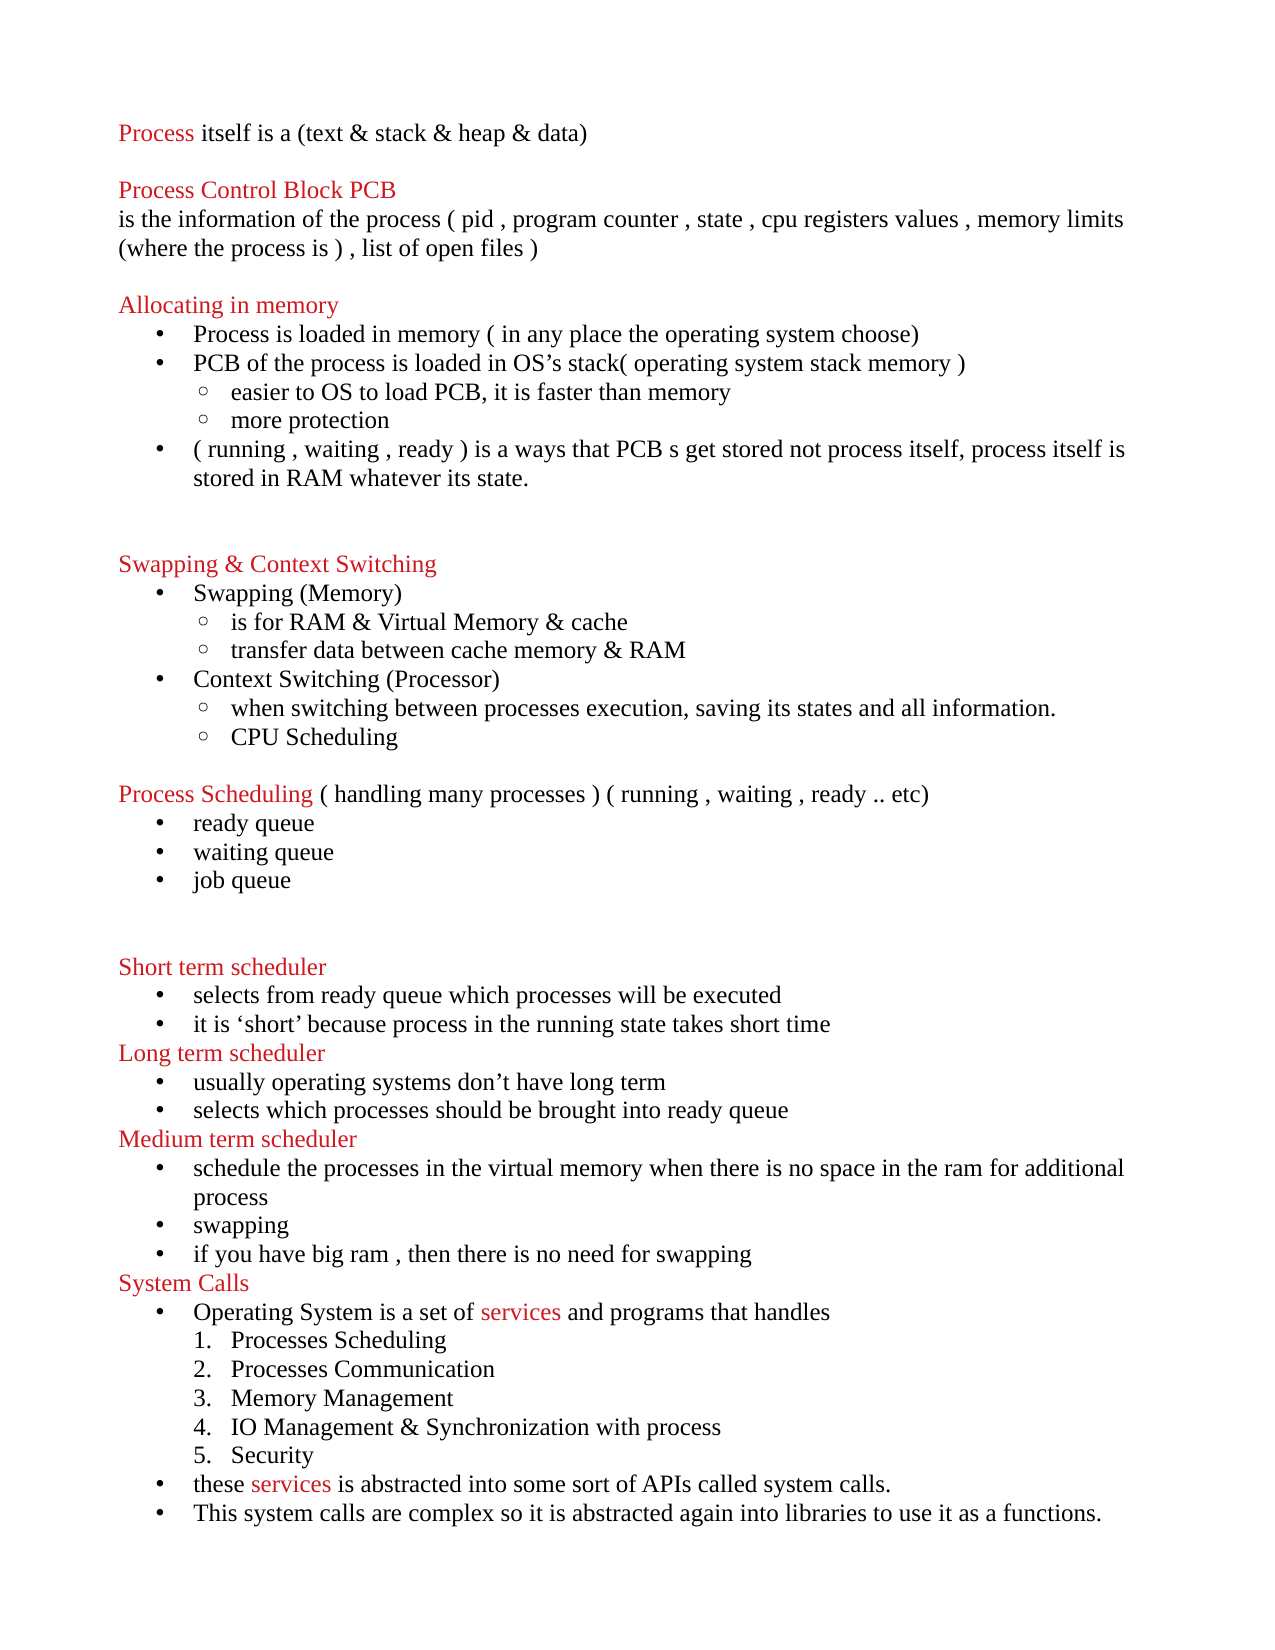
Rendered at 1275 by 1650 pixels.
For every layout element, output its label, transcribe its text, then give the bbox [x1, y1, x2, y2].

list ( running , waiting , ready ) is a ways that PCB s get stored not process itself, process itself is stored in RAM whatever its state. [156, 434, 1157, 492]
list Context Switching (Processor) [156, 664, 1157, 693]
text is the information of the process ( pid , program counter , state , cpu registers values , memory limits (where the process is ) , list of open files ) [118, 204, 1157, 262]
list transfer data between cache memory & RAM [193, 636, 1157, 664]
list more protection [193, 406, 1157, 434]
list Security [193, 1441, 1157, 1469]
list is for RAM & Virtual Memory & cache [193, 607, 1157, 636]
list CPU Scheduling [193, 722, 1157, 751]
text Short term scheduler [118, 952, 1157, 981]
list it is ‘short’ because process in the running state takes short time [156, 1009, 1157, 1038]
list Processes Communication [193, 1354, 1157, 1383]
list Memory Management [193, 1383, 1157, 1412]
text Process itself is a (text & stack & heap & data) [118, 118, 1157, 147]
list usually operating systems don’t have long term [156, 1067, 1157, 1096]
text Allocating in memory [118, 291, 1157, 319]
list waiting queue [156, 837, 1157, 866]
list Operating System is a set of services and programs that handles [156, 1297, 1157, 1326]
text Process Control Block PCB [118, 176, 1157, 204]
list easier to OS to load PCB, it is faster than memory [193, 377, 1157, 406]
text Long term scheduler [118, 1038, 1157, 1067]
text System Calls [118, 1268, 1157, 1297]
list Swapping (Memory) [156, 578, 1157, 607]
list Processes Scheduling [193, 1326, 1157, 1354]
text Process Scheduling ( handling many processes ) ( running , waiting , ready .. etc) [118, 779, 1157, 808]
list Process is loaded in memory ( in any place the operating system choose) [156, 319, 1157, 348]
list selects which processes should be brought into ready queue [156, 1096, 1157, 1124]
text Swapping & Context Switching [118, 549, 1157, 578]
list PCB of the process is loaded in OS’s stack( operating system stack memory ) [156, 348, 1157, 377]
list swapping [156, 1211, 1157, 1239]
text Medium term scheduler [118, 1124, 1157, 1153]
list when switching between processes execution, saving its states and all information. [193, 693, 1157, 722]
list IO Management & Synchronization with process [193, 1412, 1157, 1441]
list job queue [156, 866, 1157, 894]
list schedule the processes in the virtual memory when there is no space in the ram for additional process [156, 1153, 1157, 1211]
list these services is abstracted into some sort of APIs called system calls. [156, 1469, 1157, 1498]
list This system calls are complex so it is abstracted again into libraries to use it as a functions. [156, 1498, 1157, 1527]
list if you have big ram , then there is no need for swapping [156, 1239, 1157, 1268]
list selects from ready queue which processes will be executed [156, 981, 1157, 1009]
list ready queue [156, 808, 1157, 837]
